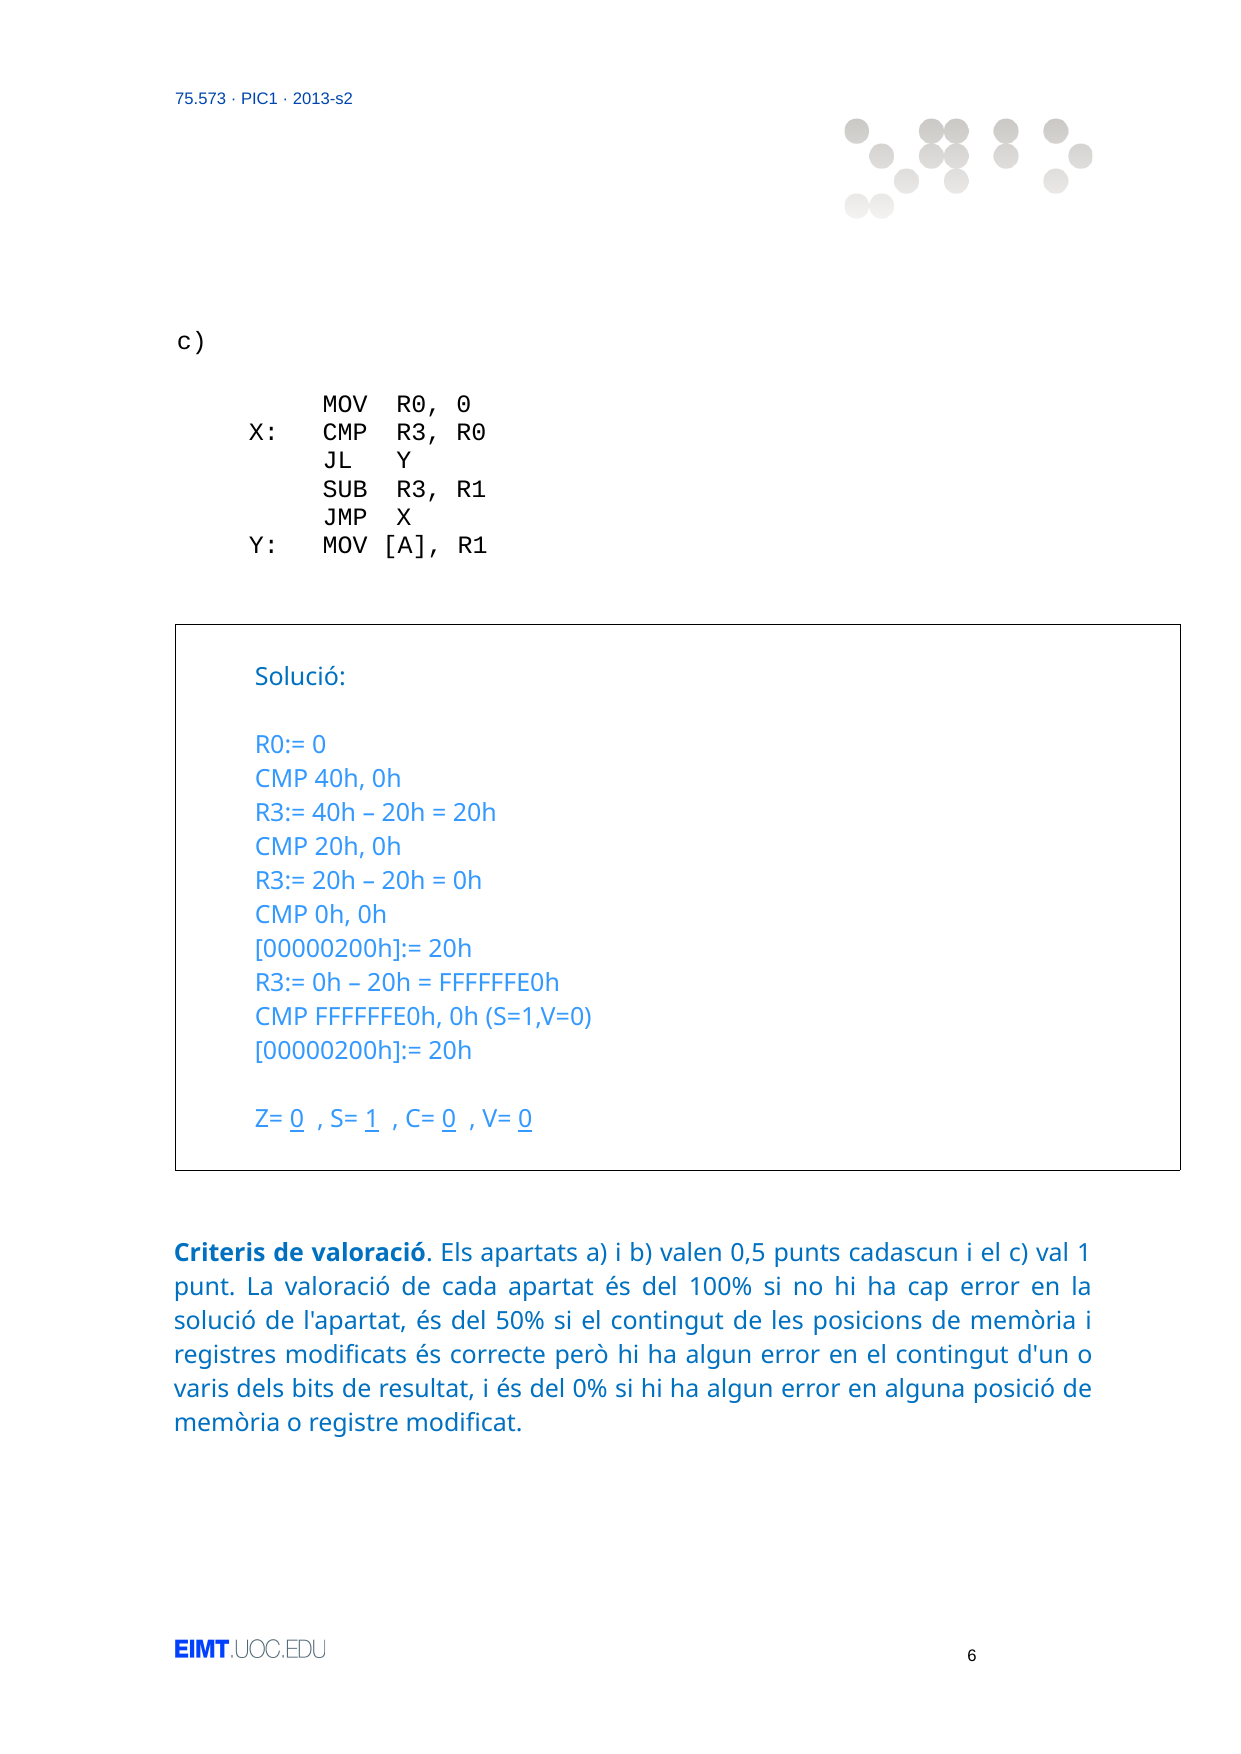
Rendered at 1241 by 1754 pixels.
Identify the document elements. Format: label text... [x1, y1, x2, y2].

text MOV R0, 0 [204, 385, 1092, 419]
picture [175, 1639, 325, 1658]
table_header Solució: R0:= 0 CMP 40h, 0h R3:= 40h – 20h = 20h CMP 20h, 0h R3:= 20h – 20h = 0h CMP 0h, 0h [00000200h]:= 20h R3:= 0h – 20h = FFFFFFE0h CMP FFFFFFE0h, 0h (S=1,V=0) [00000200h]:= 20h Z= 0 , S= 1 , C= 0 , V= 0 [176, 625, 1180, 1169]
picture [844, 107, 1093, 231]
text Y: MOV [A], R1 [204, 533, 1092, 561]
text JL Y [204, 448, 1092, 476]
text JMP X [204, 504, 1092, 533]
text SUB R3, R1 [204, 476, 1092, 504]
text X: CMP R3, R0 [204, 419, 1092, 448]
text c) [177, 329, 1092, 357]
text Criteris de valoració. Els apartats a) i b) valen 0,5 punts cadascun i el c) val 1 punt. La valoració de cada apartat és del 100% si no hi ha cap error en la solució de l'apartat, és del 50% si el contingut de les posicions de memòria i registres modificats és correcte però hi ha algun error en el contingut d'un o varis dels bits de resultat, i és del 0% si hi ha algun error en alguna posició de memòria o registre modificat. [173, 1235, 1092, 1439]
